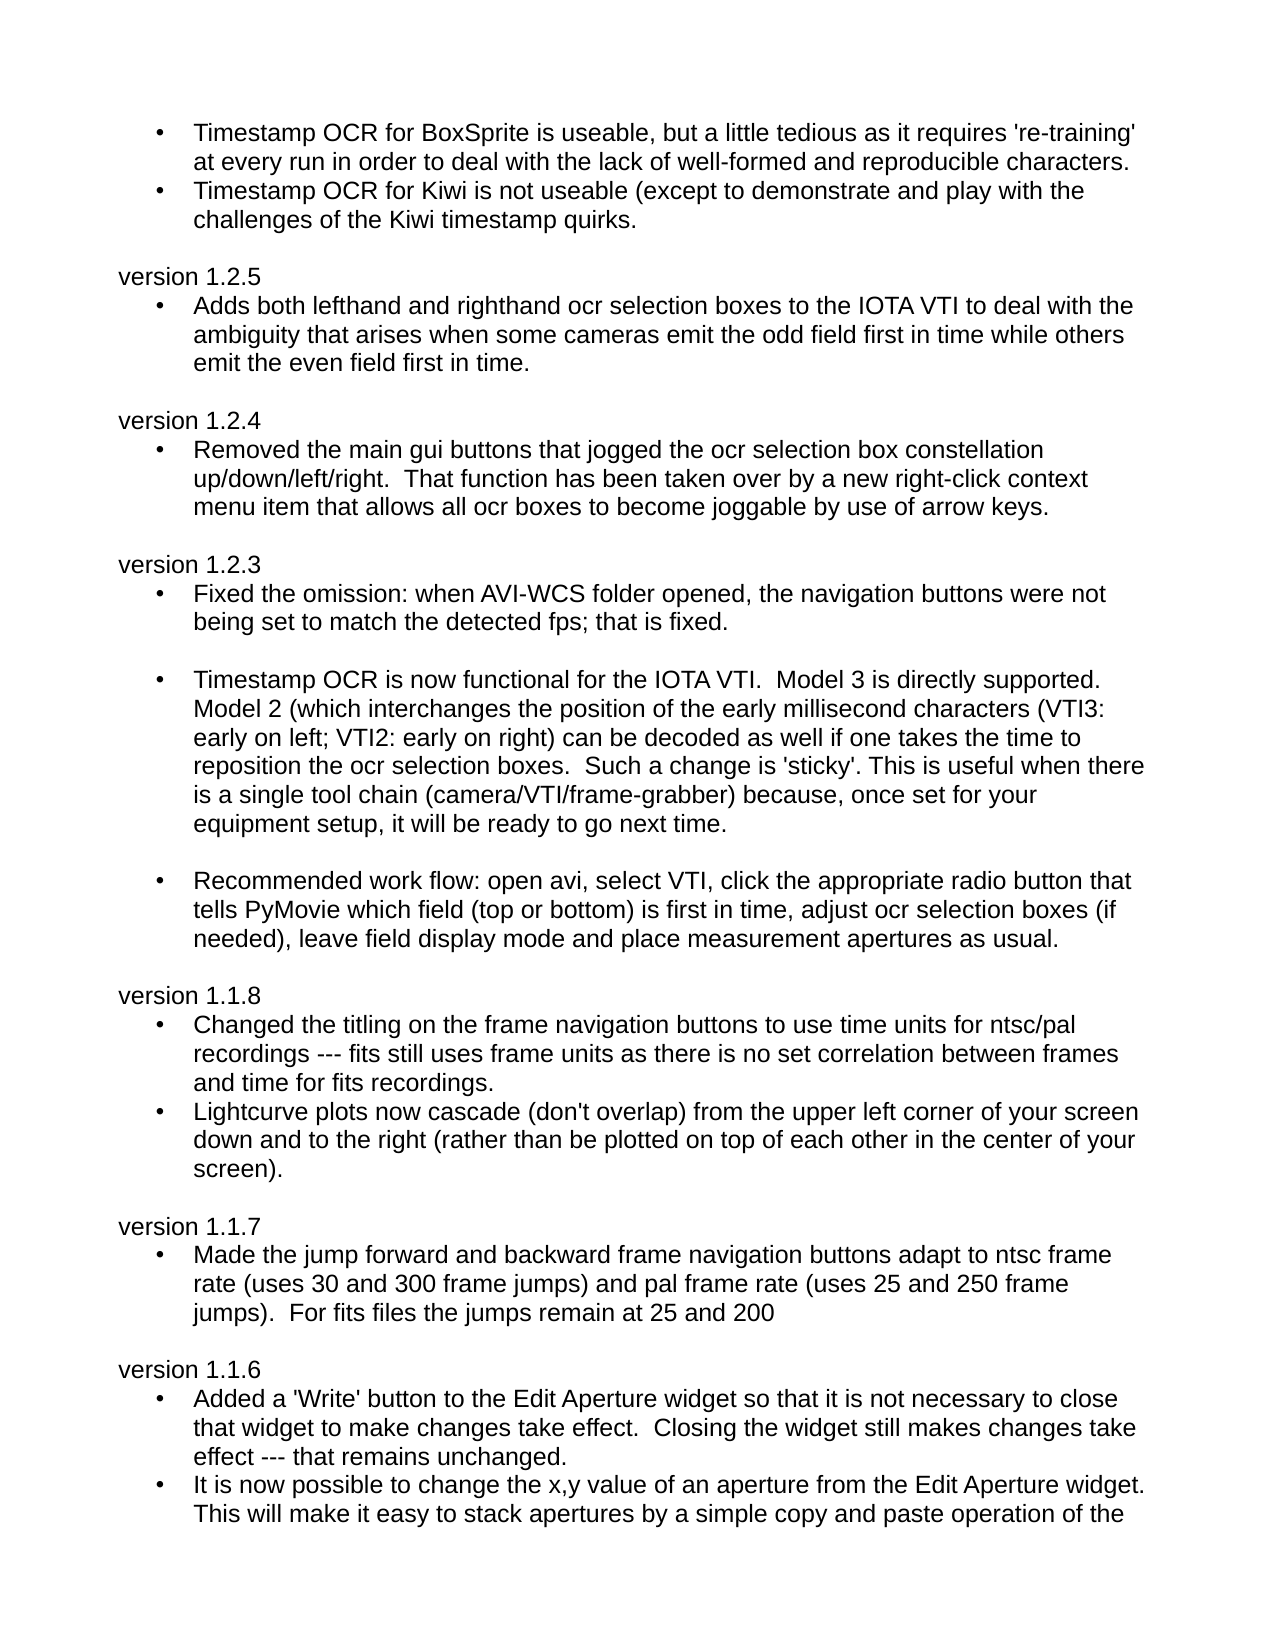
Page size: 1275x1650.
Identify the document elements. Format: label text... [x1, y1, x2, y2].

list Changed the titling on the frame navigation buttons to use time units for ntsc/pal recordings --- fits still uses frame units as there is no set correlation between frames and time for fits recordings. [156, 1010, 1157, 1096]
list Adds both lefthand and righthand ocr selection boxes to the IOTA VTI to deal with the ambiguity that arises when some cameras emit the odd field first in time while others emit the even field first in time. [156, 291, 1157, 406]
list Added a 'Write' button to the Edit Aperture widget so that it is not necessary to close that widget to make changes take effect. Closing the widget still makes changes take effect --- that remains unchanged. [156, 1384, 1157, 1471]
text version 1.2.4 [118, 406, 1157, 435]
text version 1.1.8 [118, 981, 1157, 1010]
list Removed the main gui buttons that jogged the ocr selection box constellation up/down/left/right. That function has been taken over by a new right-click context menu item that allows all ocr boxes to become joggable by use of arrow keys. [156, 435, 1157, 521]
list Timestamp OCR for BoxSprite is useable, but a little tedious as it requires 're-training' at every run in order to deal with the lack of well-formed and reproducible characters. [156, 118, 1157, 176]
list Lightcurve plots now cascade (don't overlap) from the upper left corner of your screen down and to the right (rather than be plotted on top of each other in the center of your screen). [156, 1096, 1157, 1212]
list Timestamp OCR for Kiwi is not useable (except to demonstrate and play with the challenges of the Kiwi timestamp quirks. [156, 176, 1157, 262]
list Made the jump forward and backward frame navigation buttons adapt to ntsc frame rate (uses 30 and 300 frame jumps) and pal frame rate (uses 25 and 250 frame jumps). For fits files the jumps remain at 25 and 200 [156, 1240, 1157, 1355]
text version 1.1.7 [118, 1212, 1157, 1240]
text version 1.2.3 [118, 550, 1157, 578]
list It is now possible to change the x,y value of an aperture from the Edit Aperture widget. This will make it easy to stack apertures by a simple copy and paste operation of the [156, 1471, 1157, 1528]
text version 1.1.6 [118, 1355, 1157, 1384]
list Recommended work flow: open avi, select VTI, click the appropriate radio button that tells PyMovie which field (top or bottom) is first in time, adjust ocr selection boxes (if needed), leave field display mode and place measurement apertures as usual. [156, 866, 1157, 981]
text version 1.2.5 [118, 262, 1157, 291]
list Fixed the omission: when AVI-WCS folder opened, the navigation buttons were not being set to match the detected fps; that is fixed. [156, 578, 1157, 665]
list Timestamp OCR is now functional for the IOTA VTI. Model 3 is directly supported. Model 2 (which interchanges the position of the early millisecond characters (VTI3: early on left; VTI2: early on right) can be decoded as well if one takes the time to reposition the ocr selection boxes. Such a change is 'sticky'. This is useful when there is a single tool chain (camera/VTI/frame-grabber) because, once set for your equipment setup, it will be ready to go next time. [156, 665, 1157, 866]
